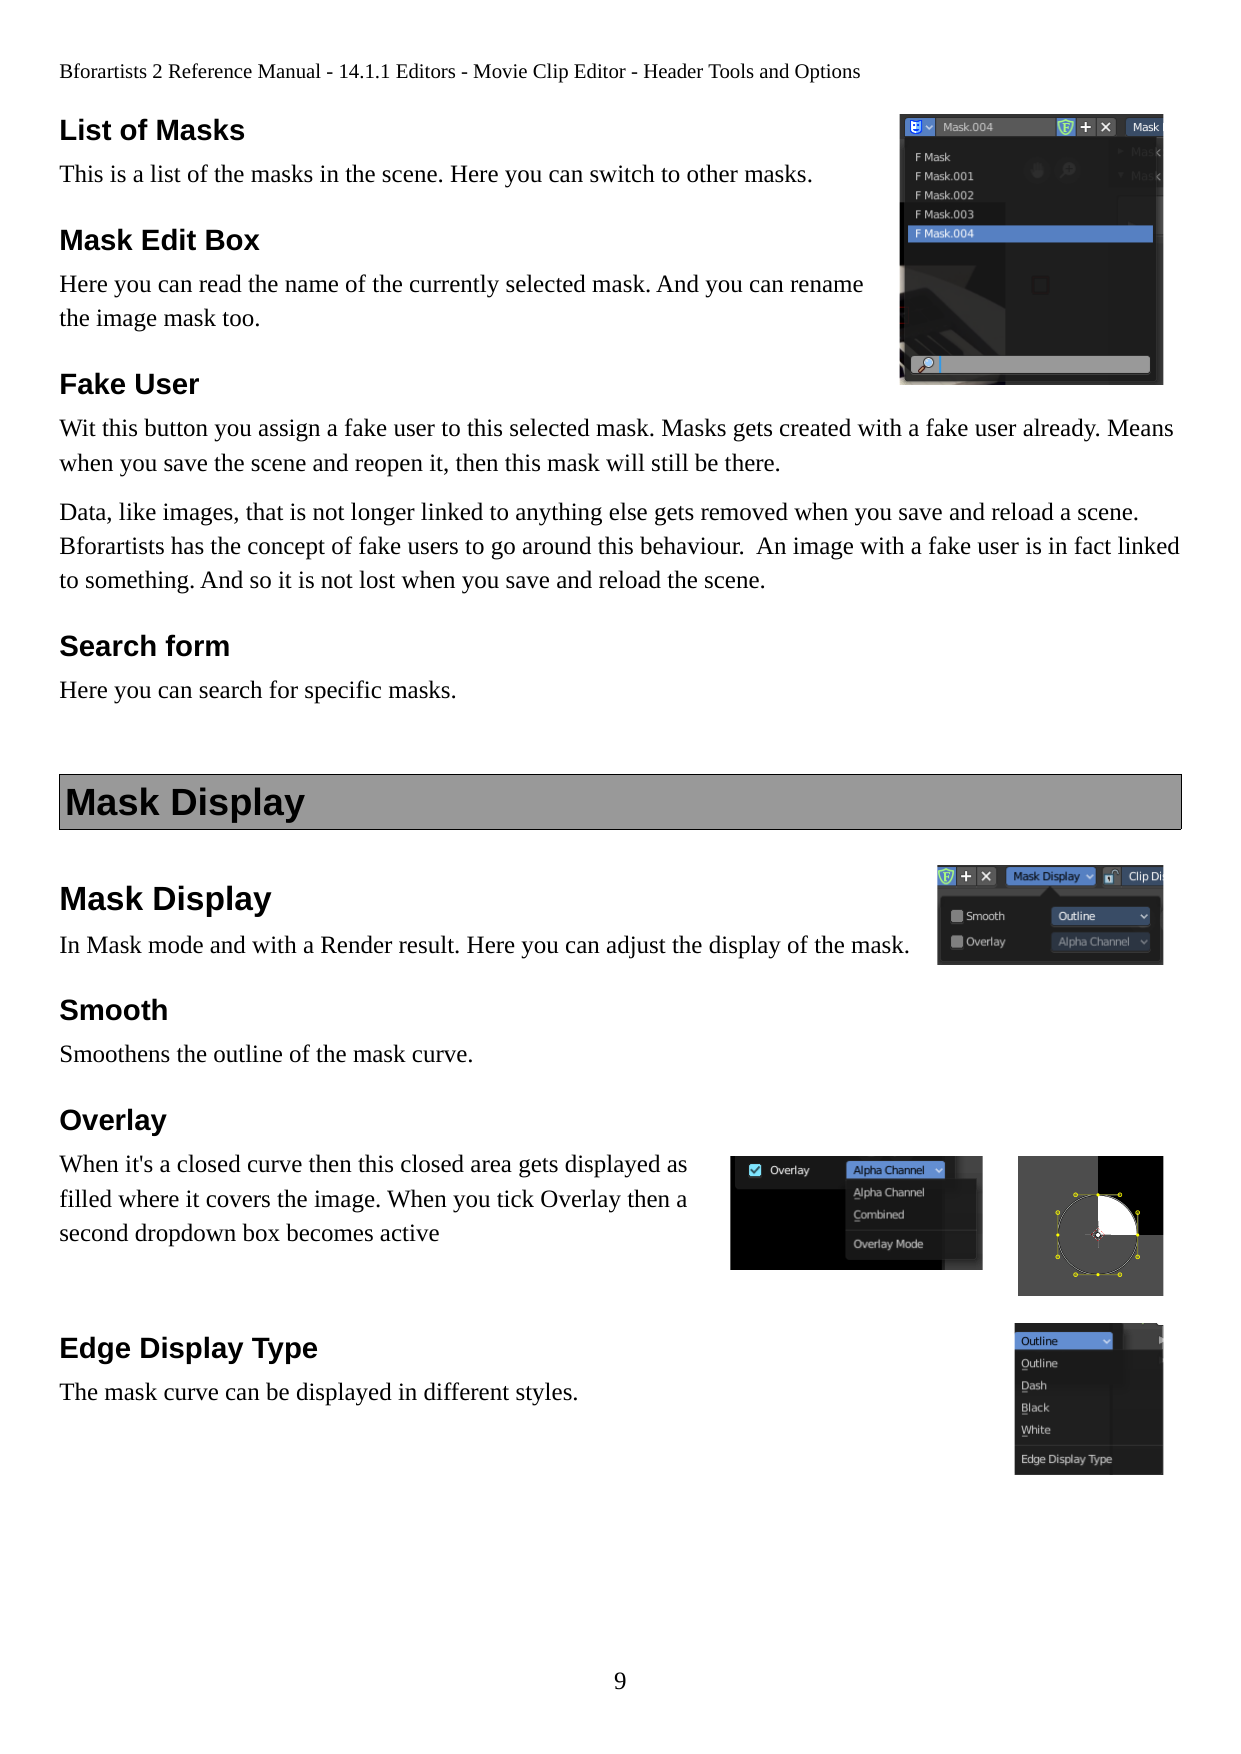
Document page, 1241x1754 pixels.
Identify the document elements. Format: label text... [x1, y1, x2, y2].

subtitle [1164, 222, 1181, 256]
subtitle Edge Display Type [59, 1331, 1014, 1365]
text The mask curve can be displayed in different styles. [59, 1377, 1014, 1406]
text Here you can search for specific masks. [59, 676, 1181, 704]
subtitle Fake User [59, 367, 1181, 401]
subtitle Search form [59, 629, 1181, 663]
text In Mask mode and with a Render result. Here you can adjust the display of the mask. [59, 930, 937, 958]
subtitle Overlay [59, 1103, 1181, 1137]
picture [1014, 1323, 1164, 1475]
table_header Mask Display [60, 775, 1181, 829]
text Data, like images, that is not longer linked to anything else gets removed when you save and reload a scene. Bforartists has the concept of fake users to go around this behaviour. An image with a fake user is in fact linked to something. And so it is not lost when you save and reload the scene. [59, 497, 1181, 594]
text Wit this button you assign a fake user to this selected mask. Masks gets created with a fake user already. Means when you save the scene and reopen it, then this mask will still be there. [59, 413, 1181, 476]
subtitle Mask Edit Box [59, 222, 899, 256]
subtitle Smooth [59, 993, 1181, 1027]
text This is a list of the masks in the scene. Here you can switch to other masks. [59, 159, 899, 188]
subtitle [1164, 878, 1181, 917]
subtitle List of Masks [59, 113, 1181, 146]
subtitle [1164, 1331, 1181, 1365]
text When it's a closed curve then this closed area gets displayed as filled where it covers the image. When you tick Overlay then a second dropdown box becomes active [59, 1149, 1181, 1247]
text Here you can read the name of the currently selected mask. And you can rename the image mask too. [59, 269, 899, 332]
picture [1018, 1156, 1164, 1296]
picture [730, 1156, 983, 1270]
text Smoothens the outline of the mask curve. [59, 1039, 1181, 1068]
picture [937, 865, 1164, 965]
subtitle Mask Display [59, 878, 937, 917]
picture [899, 114, 1164, 385]
